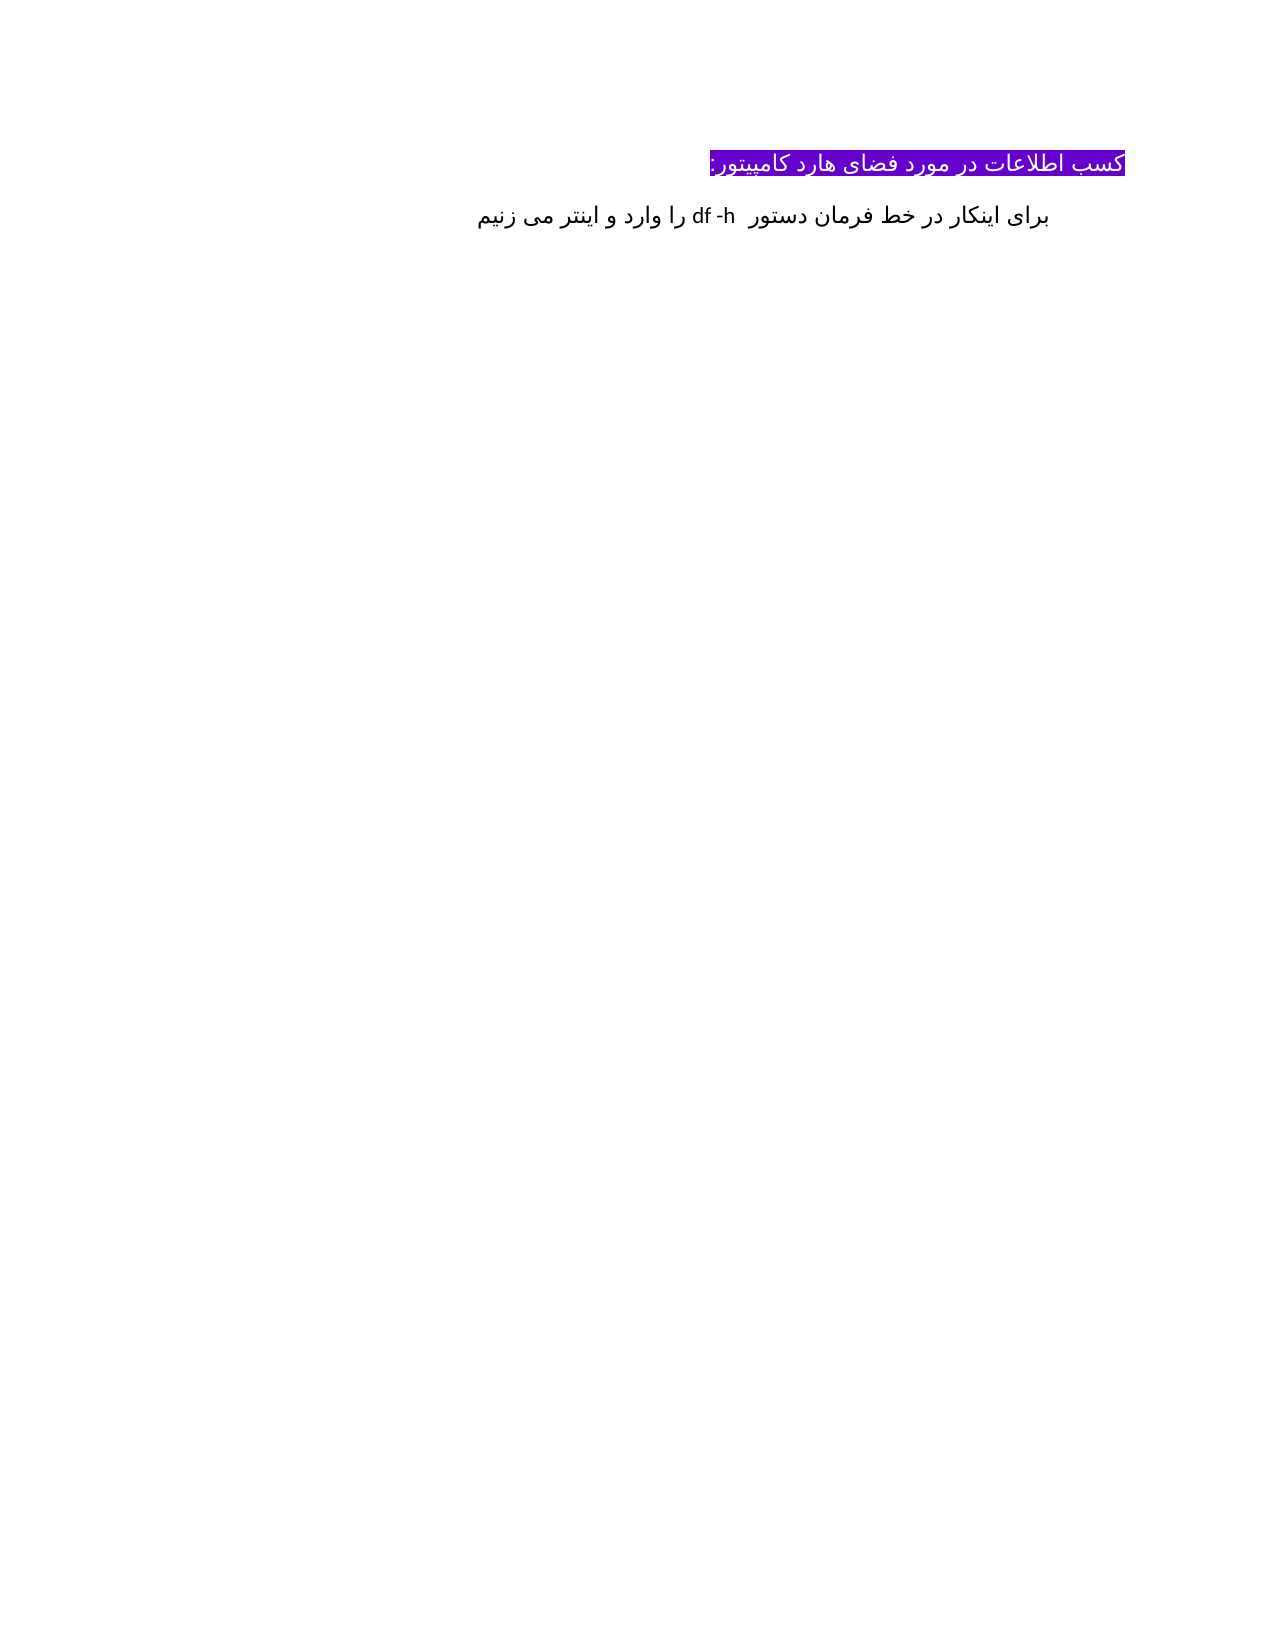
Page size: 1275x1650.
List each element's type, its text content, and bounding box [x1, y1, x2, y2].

text برای اینکار در خط فرمان دستور df -h را وارد و اینتر می زنیم [150, 201, 1125, 229]
text کسب اطلاعات در مورد فضای هارد کامپیتور: [150, 150, 1125, 176]
